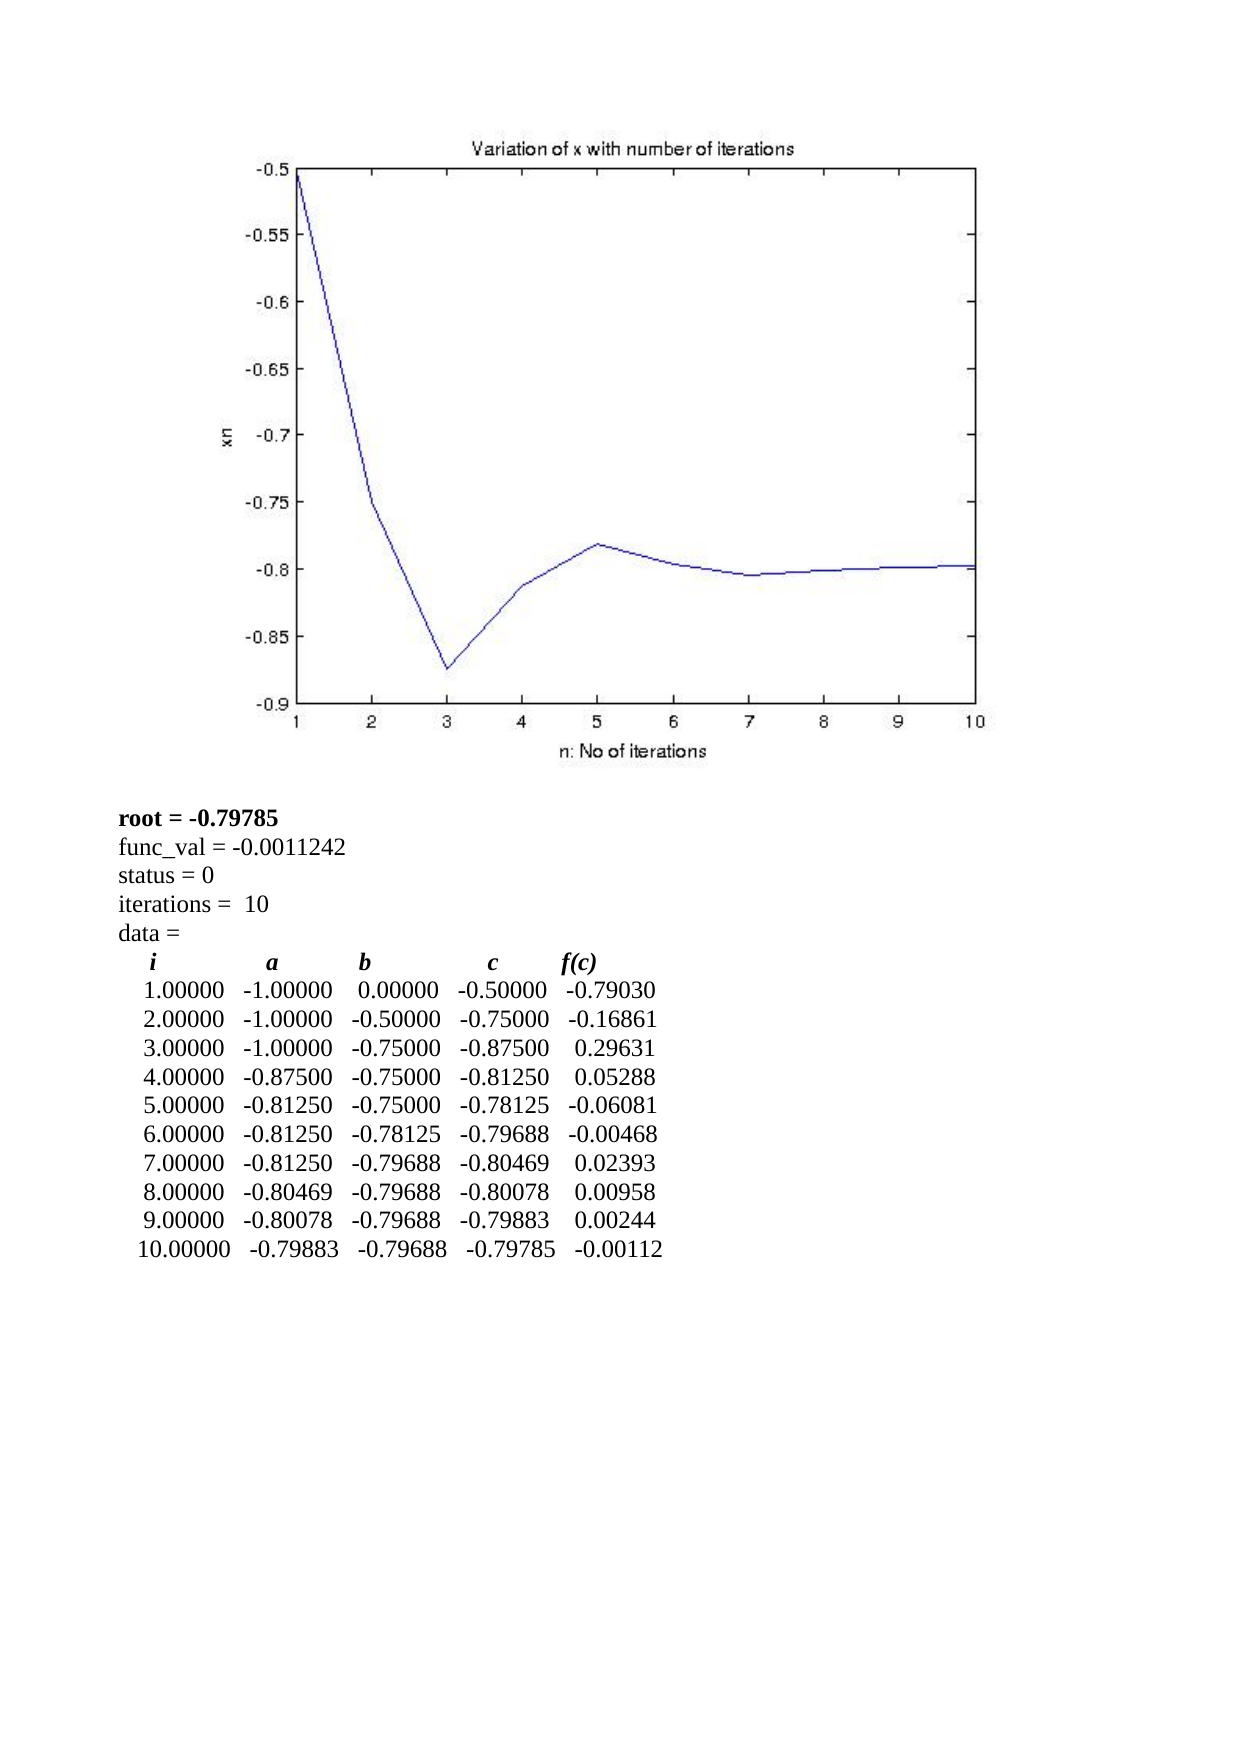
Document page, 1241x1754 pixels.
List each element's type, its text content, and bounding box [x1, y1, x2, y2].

text i a b c f(c) [118, 947, 1122, 976]
text root = -0.79785 [118, 803, 1122, 832]
picture [182, 118, 1058, 775]
text func_val = -0.0011242 [118, 832, 1122, 861]
text 7.00000 -0.81250 -0.79688 -0.80469 0.02393 [118, 1148, 1122, 1177]
text iterations = 10 [118, 889, 1122, 918]
text 4.00000 -0.87500 -0.75000 -0.81250 0.05288 [118, 1062, 1122, 1091]
text 1.00000 -1.00000 0.00000 -0.50000 -0.79030 [118, 976, 1122, 1004]
text 6.00000 -0.81250 -0.78125 -0.79688 -0.00468 [118, 1119, 1122, 1148]
text 3.00000 -1.00000 -0.75000 -0.87500 0.29631 [118, 1033, 1122, 1062]
text status = 0 [118, 861, 1122, 889]
text data = [118, 918, 1122, 947]
text 8.00000 -0.80469 -0.79688 -0.80078 0.00958 [118, 1177, 1122, 1206]
text 10.00000 -0.79883 -0.79688 -0.79785 -0.00112 [118, 1234, 1122, 1263]
text 5.00000 -0.81250 -0.75000 -0.78125 -0.06081 [118, 1091, 1122, 1119]
text 9.00000 -0.80078 -0.79688 -0.79883 0.00244 [118, 1206, 1122, 1234]
text 2.00000 -1.00000 -0.50000 -0.75000 -0.16861 [118, 1004, 1122, 1033]
